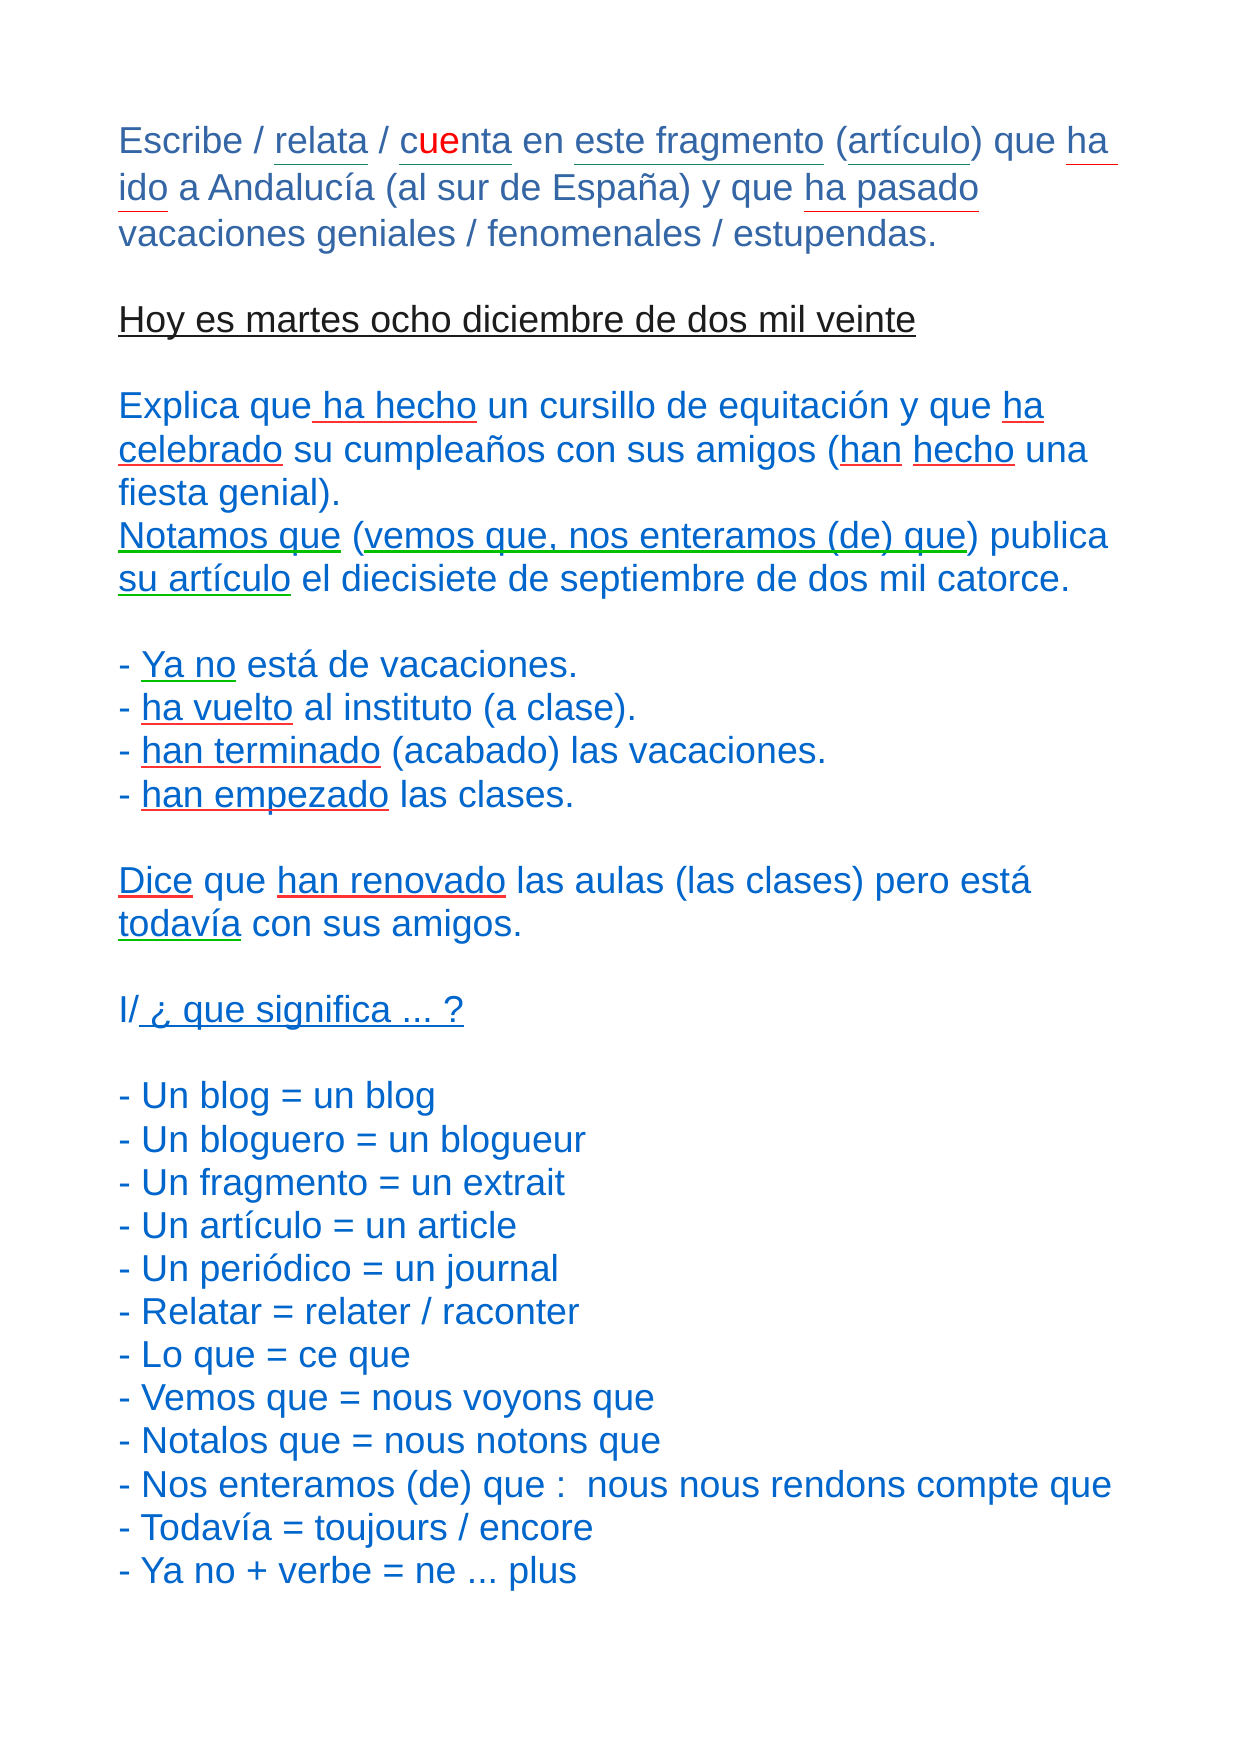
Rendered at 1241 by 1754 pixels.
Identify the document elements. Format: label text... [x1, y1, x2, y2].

text - ha vuelto al instituto (a clase). [118, 686, 1122, 729]
text - Notalos que = nous notons que [118, 1419, 1122, 1462]
text - Un bloguero = un blogueur [118, 1117, 1122, 1160]
text - Nos enteramos (de) que : nous nous rendons compte que [118, 1462, 1122, 1505]
text - Relatar = relater / raconter [118, 1289, 1122, 1332]
text Dice que han renovado las aulas (las clases) pero está todavía con sus amigos. [118, 858, 1122, 944]
text Hoy es martes ocho diciembre de dos mil veinte [118, 297, 1122, 341]
text - Un blog = un blog [118, 1074, 1122, 1117]
text - Ya no está de vacaciones. [118, 642, 1122, 686]
text Explica que ha hecho un cursillo de equitación y que ha celebrado su cumpleaños con sus amigos (han hecho una fiesta genial). [118, 384, 1122, 513]
text Notamos que (vemos que, nos enteramos (de) que) publica su artículo el diecisiete de septiembre de dos mil catorce. [118, 513, 1122, 599]
text - Un periódico = un journal [118, 1246, 1122, 1289]
text - han empezado las clases. [118, 772, 1122, 815]
text - Ya no + verbe = ne ... plus [118, 1548, 1122, 1591]
text - han terminado (acabado) las vacaciones. [118, 729, 1122, 772]
text I/ ¿ que significa ... ? [118, 987, 1122, 1031]
text - Lo que = ce que [118, 1332, 1122, 1376]
text Escribe / relata / cuenta en este fragmento (artículo) que ha ido a Andalucía (al sur de España) y que ha pasado vacaciones geniales / fenomenales / estupendas. [118, 118, 1122, 254]
text - Un artículo = un article [118, 1203, 1122, 1246]
text - Vemos que = nous voyons que [118, 1376, 1122, 1419]
text - Todavía = toujours / encore [118, 1505, 1122, 1548]
text - Un fragmento = un extrait [118, 1160, 1122, 1203]
